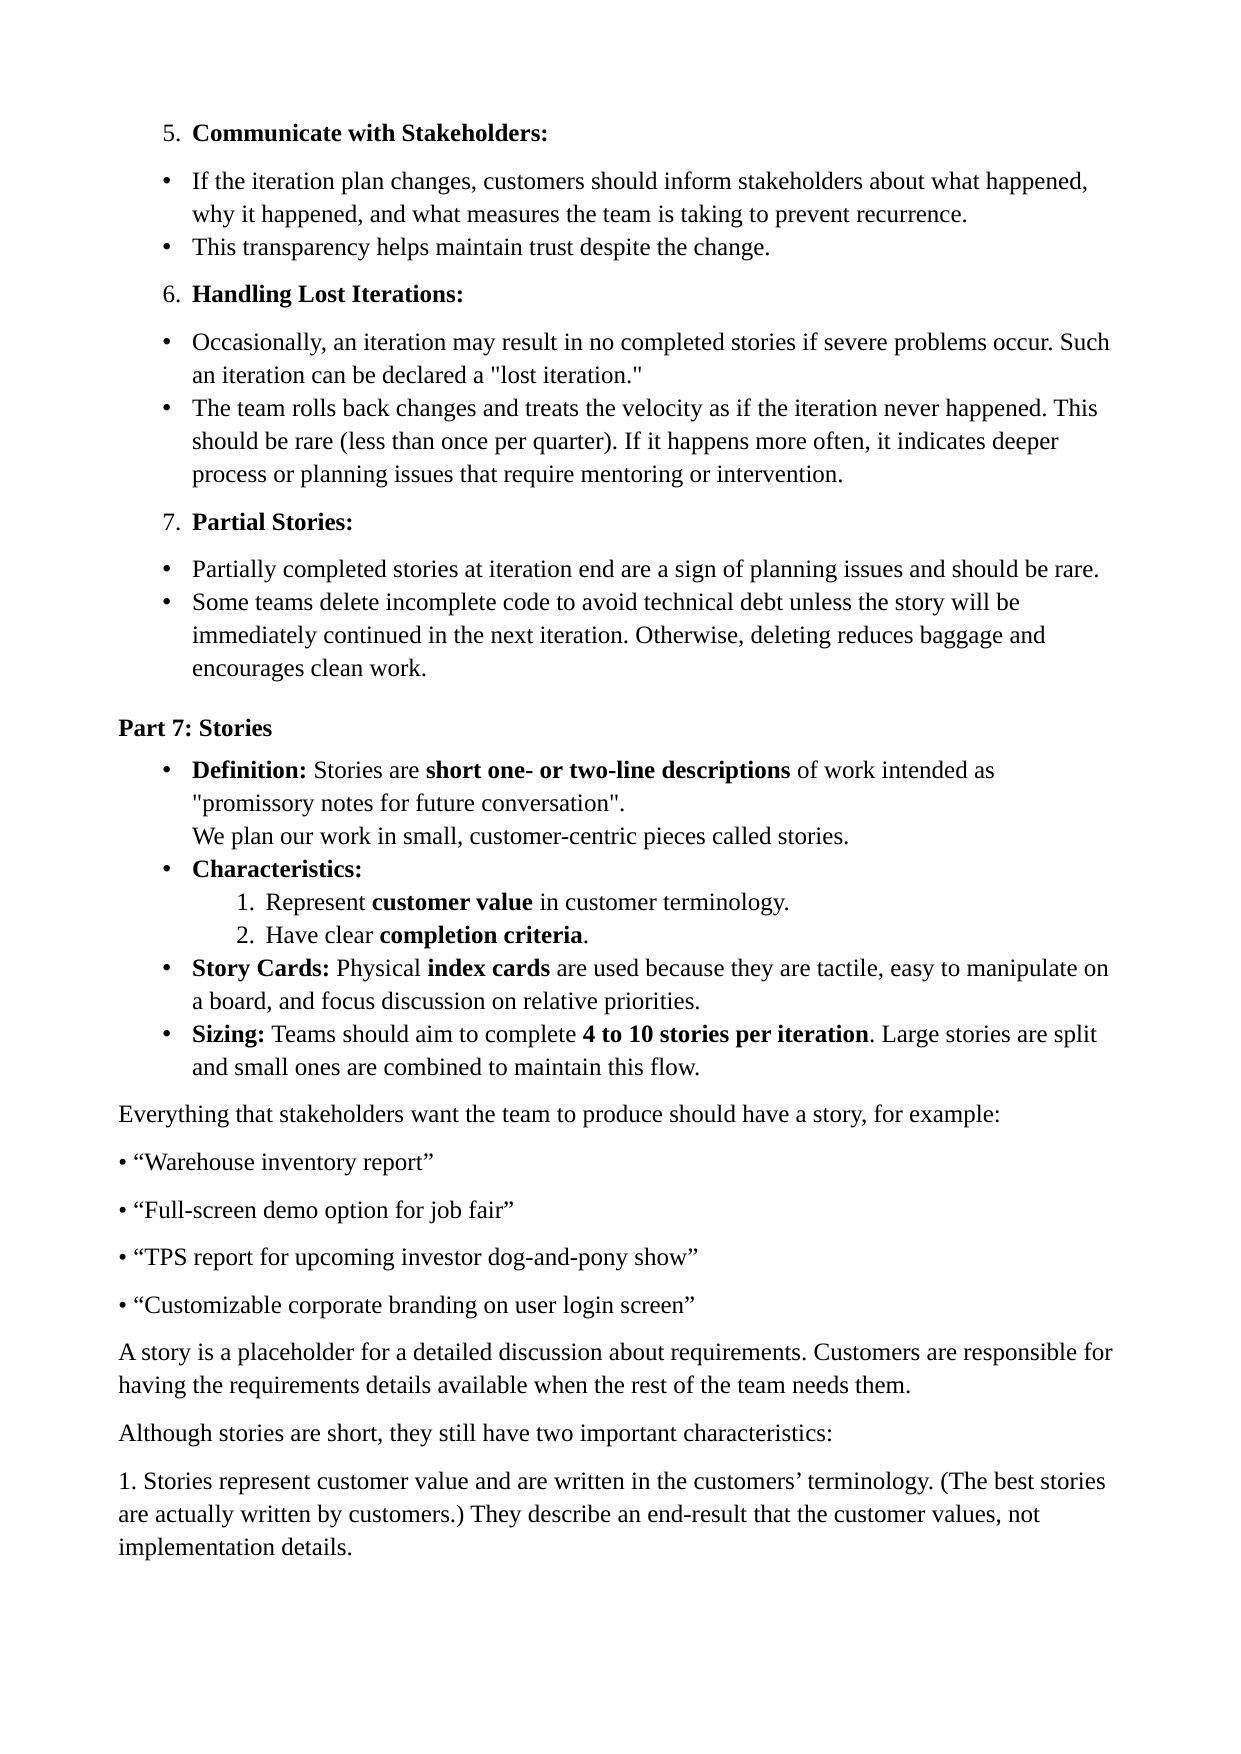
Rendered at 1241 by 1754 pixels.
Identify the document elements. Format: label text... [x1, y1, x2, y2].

list Partially completed stories at iteration end are a sign of planning issues and should be rare. [162, 554, 1122, 583]
list Characteristics: [162, 854, 1122, 882]
list This transparency helps maintain trust despite the change. [162, 232, 1122, 261]
list Communicate with Stakeholders: [162, 118, 1122, 147]
list Handling Lost Iterations: [162, 279, 1122, 308]
text • “TPS report for upcoming investor dog-and-pony show” [118, 1242, 1122, 1271]
list Sizing: Teams should aim to complete 4 to 10 stories per iteration. Large stories are split and small ones are combined to maintain this flow. [162, 1019, 1122, 1081]
list Definition: Stories are short one- or two-line descriptions of work intended as "promissory notes for future conversation". [162, 755, 1122, 816]
text Everything that stakeholders want the team to produce should have a story, for example: [118, 1099, 1122, 1128]
list Partial Stories: [162, 507, 1122, 535]
text 1. Stories represent customer value and are written in the customers’ terminology. (The best stories are actually written by customers.) They describe an end-result that the customer values, not implementation details. [118, 1466, 1122, 1561]
list Occasionally, an iteration may result in no completed stories if severe problems occur. Such an iteration can be declared a "lost iteration." [162, 327, 1122, 389]
list If the iteration plan changes, customers should inform stakeholders about what happened, why it happened, and what measures the team is taking to prevent recurrence. [162, 166, 1122, 227]
text • “Full-screen demo option for job fair” [118, 1195, 1122, 1223]
list Have clear completion criteria. [236, 920, 1122, 948]
text Although stories are short, they still have two important characteristics: [118, 1418, 1122, 1447]
list Story Cards: Physical index cards are used because they are tactile, easy to manipulate on a board, and focus discussion on relative priorities. [162, 953, 1122, 1014]
subtitle Part 7: Stories [118, 713, 1122, 742]
list Some teams delete incomplete code to avoid technical debt unless the story will be immediately continued in the next iteration. Otherwise, deleting reduces baggage and encourages clean work. [162, 587, 1122, 682]
text • “Customizable corporate branding on user login screen” [118, 1290, 1122, 1319]
list We plan our work in small, customer-centric pieces called stories. [162, 821, 1122, 849]
text A story is a placeholder for a detailed discussion about requirements. Customers are responsible for having the requirements details available when the rest of the team needs them. [118, 1337, 1122, 1399]
text • “Warehouse inventory report” [118, 1147, 1122, 1176]
list Represent customer value in customer terminology. [236, 887, 1122, 916]
list The team rolls back changes and treats the velocity as if the iteration never happened. This should be rare (less than once per quarter). If it happens more often, it indicates deeper process or planning issues that require mentoring or intervention. [162, 393, 1122, 488]
